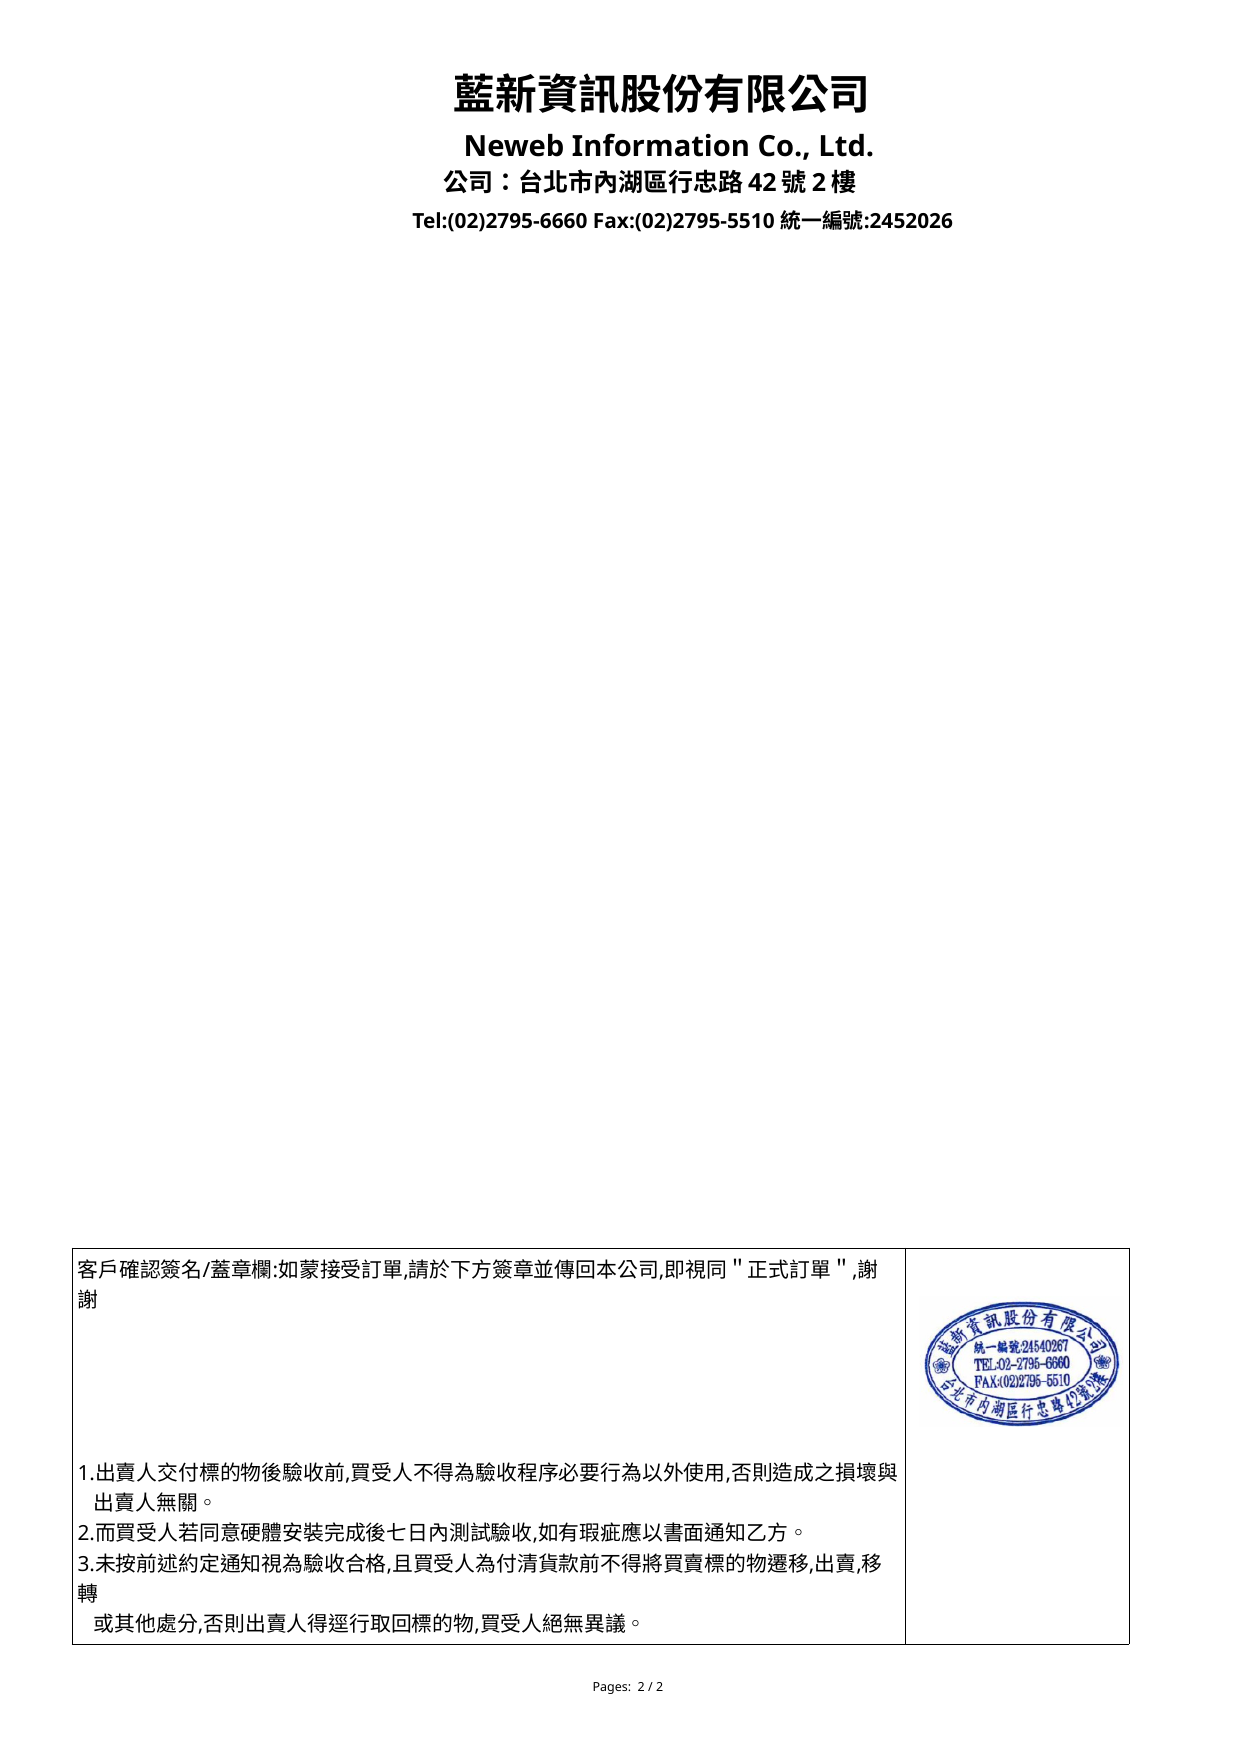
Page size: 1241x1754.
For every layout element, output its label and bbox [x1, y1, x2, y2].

picture [912, 1296, 1124, 1427]
